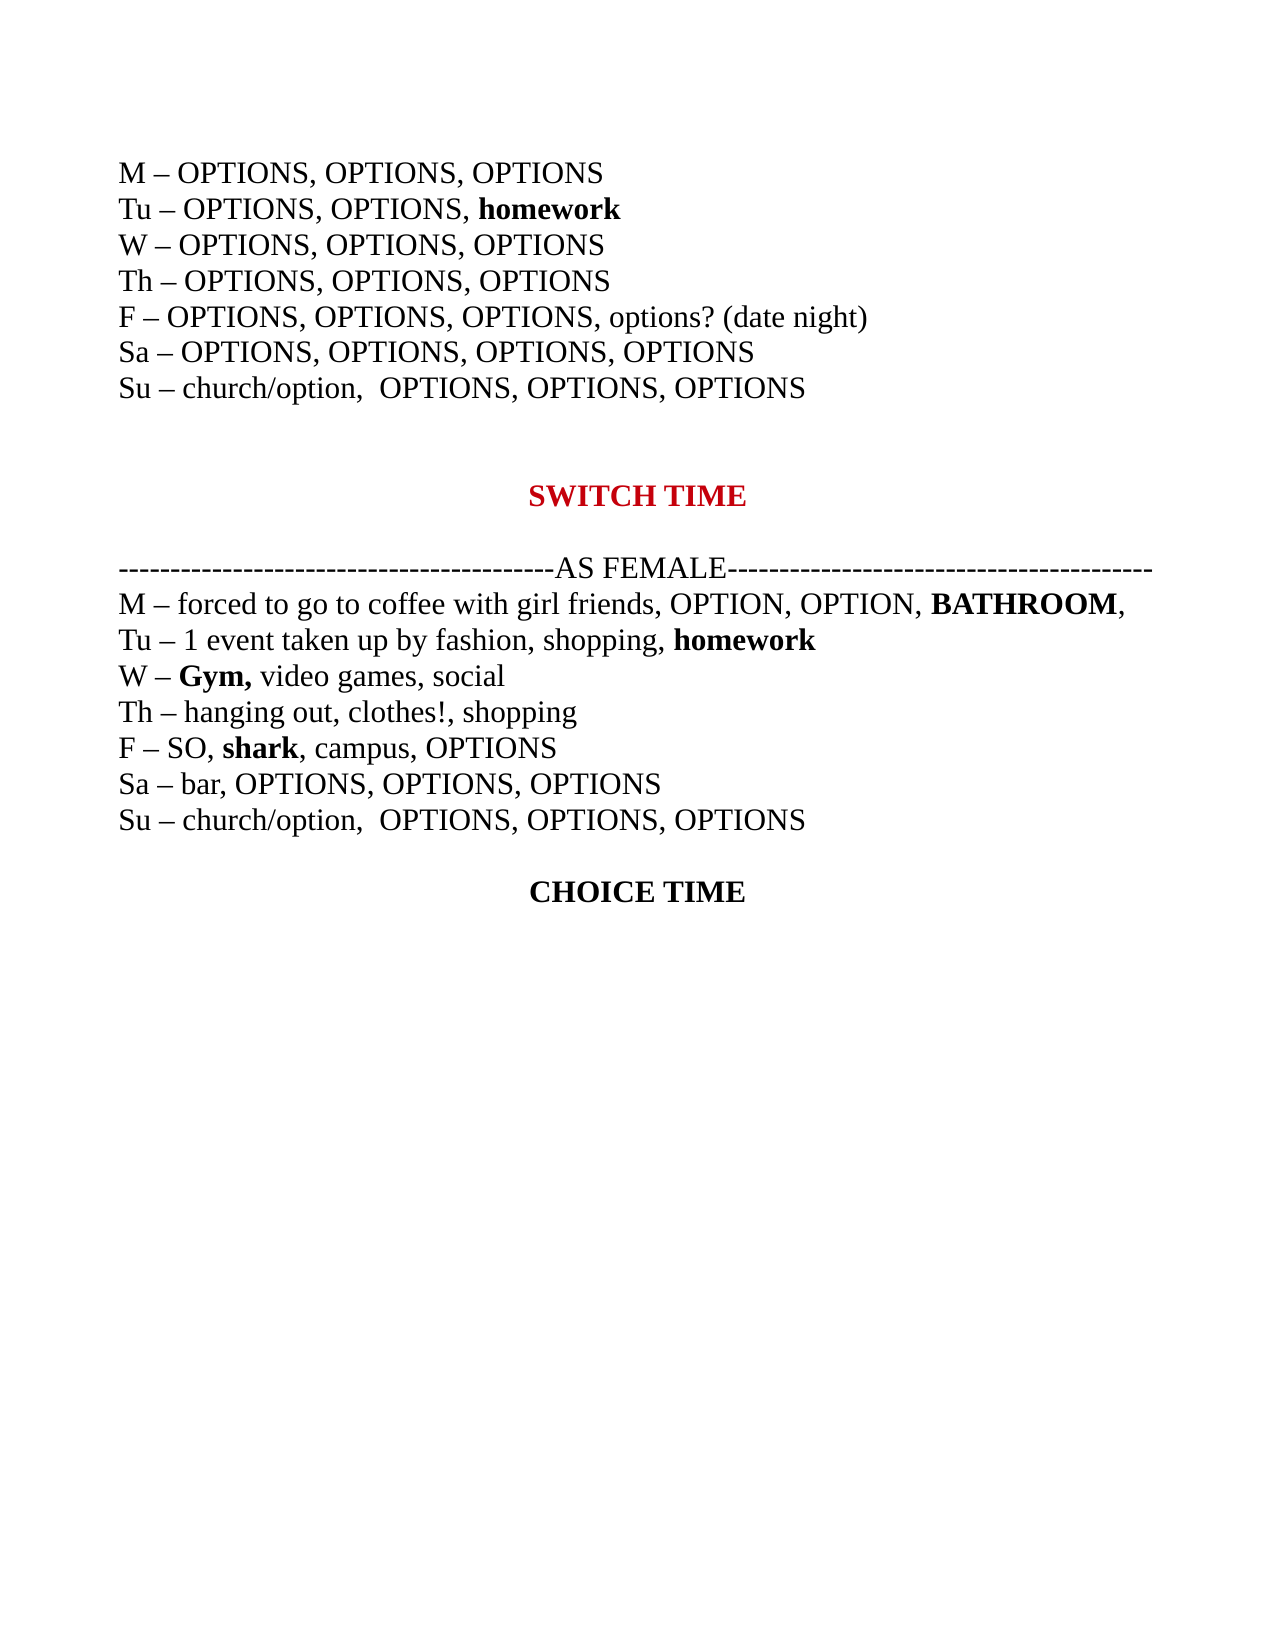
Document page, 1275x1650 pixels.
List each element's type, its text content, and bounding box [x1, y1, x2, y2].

text Su – church/option, OPTIONS, OPTIONS, OPTIONS [118, 370, 1157, 406]
text SWITCH TIME [118, 442, 1157, 513]
text Th – OPTIONS, OPTIONS, OPTIONS [118, 262, 1157, 298]
text Tu – OPTIONS, OPTIONS, homework [118, 190, 1157, 226]
text W – OPTIONS, OPTIONS, OPTIONS [118, 226, 1157, 262]
text Sa – OPTIONS, OPTIONS, OPTIONS, OPTIONS [118, 334, 1157, 370]
text ------------------------------------------AS FEMALE----------------------------------------- M – forced to go to coffee with girl friends, OPTION, OPTION, BATHROOM, Tu – 1 event taken up by fashion, shopping, homework W – Gym, video games, social Th – hanging out, clothes!, shopping F – SO, shark, campus, OPTIONS Sa – bar, OPTIONS, OPTIONS, OPTIONS Su – church/option, OPTIONS, OPTIONS, OPTIONS [118, 549, 1157, 837]
text F – OPTIONS, OPTIONS, OPTIONS, options? (date night) [118, 298, 1157, 334]
text CHOICE TIME [118, 873, 1157, 909]
text M – OPTIONS, OPTIONS, OPTIONS [118, 154, 1157, 190]
